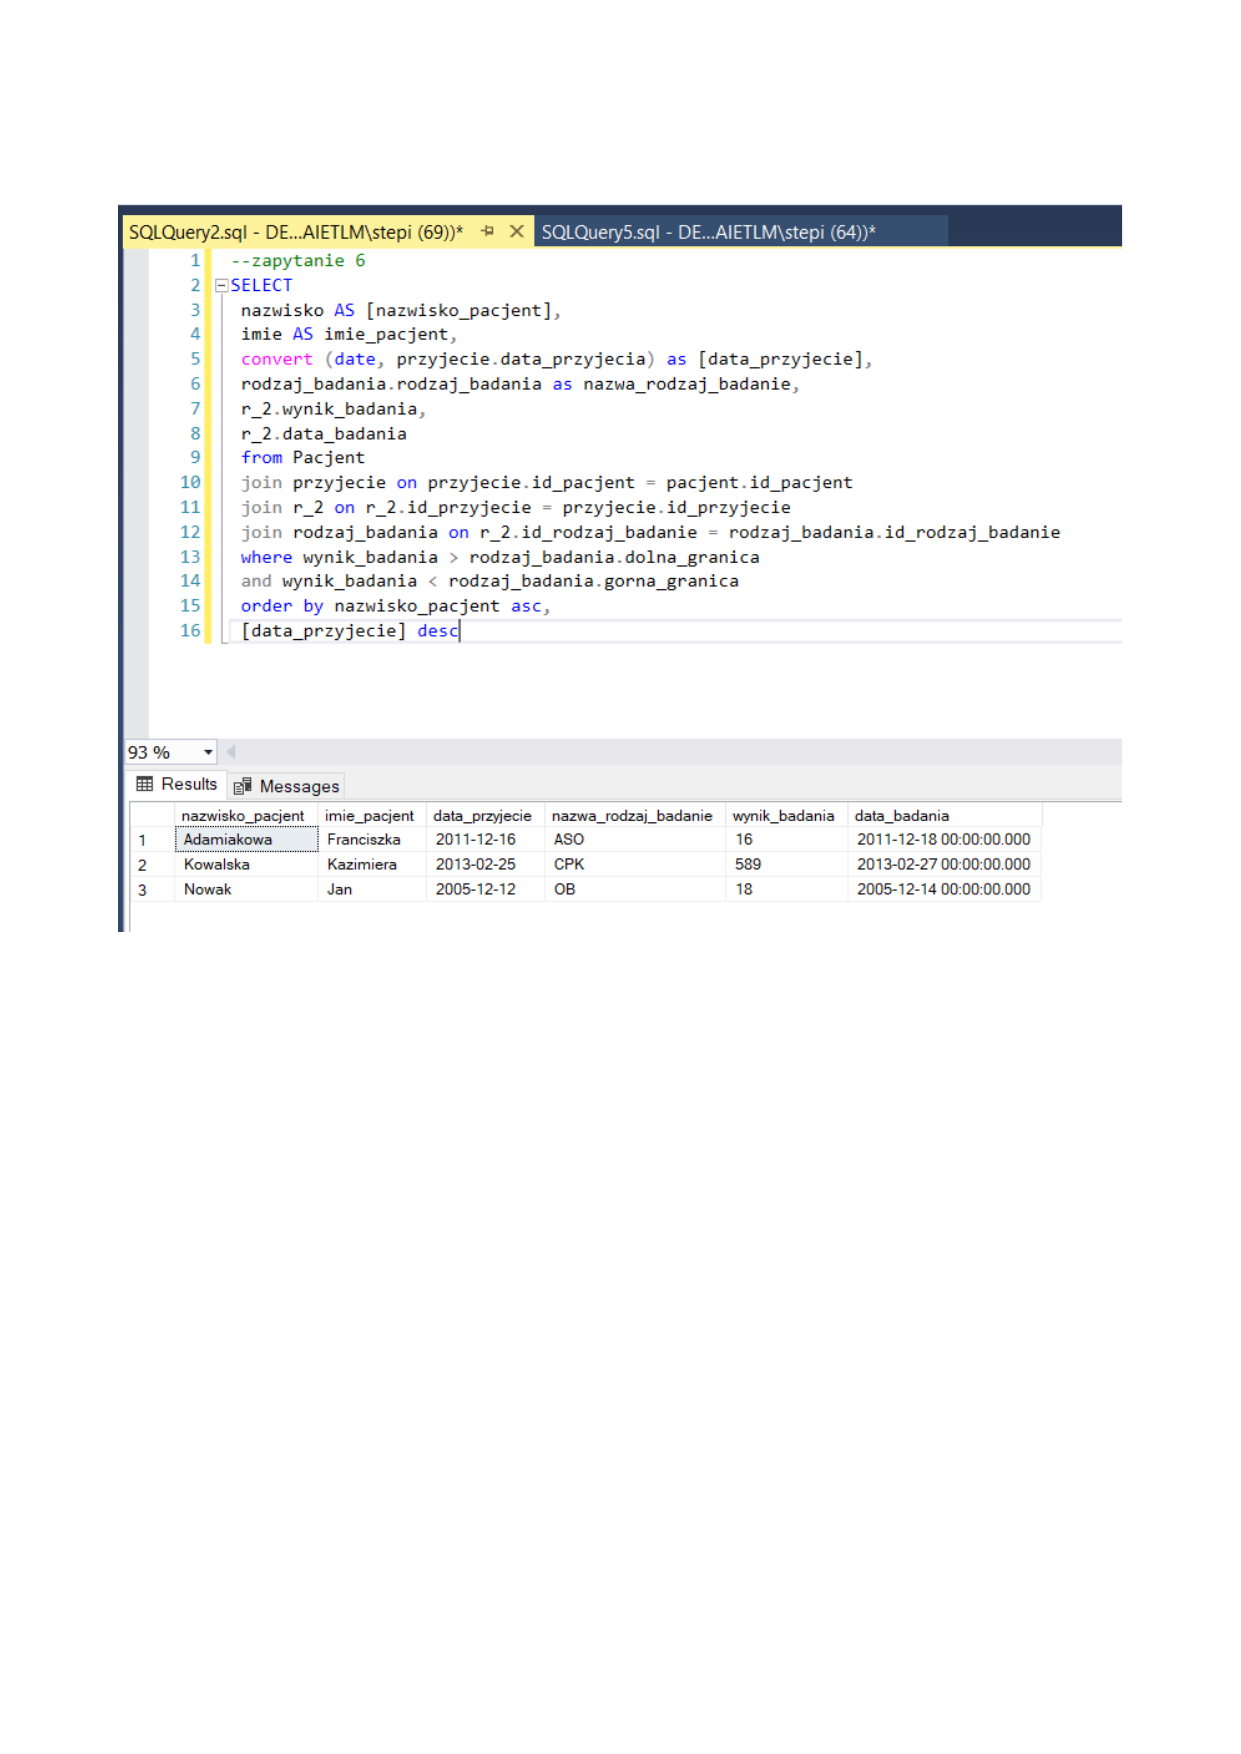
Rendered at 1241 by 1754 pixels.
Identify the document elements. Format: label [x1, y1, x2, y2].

picture [118, 204, 1123, 932]
